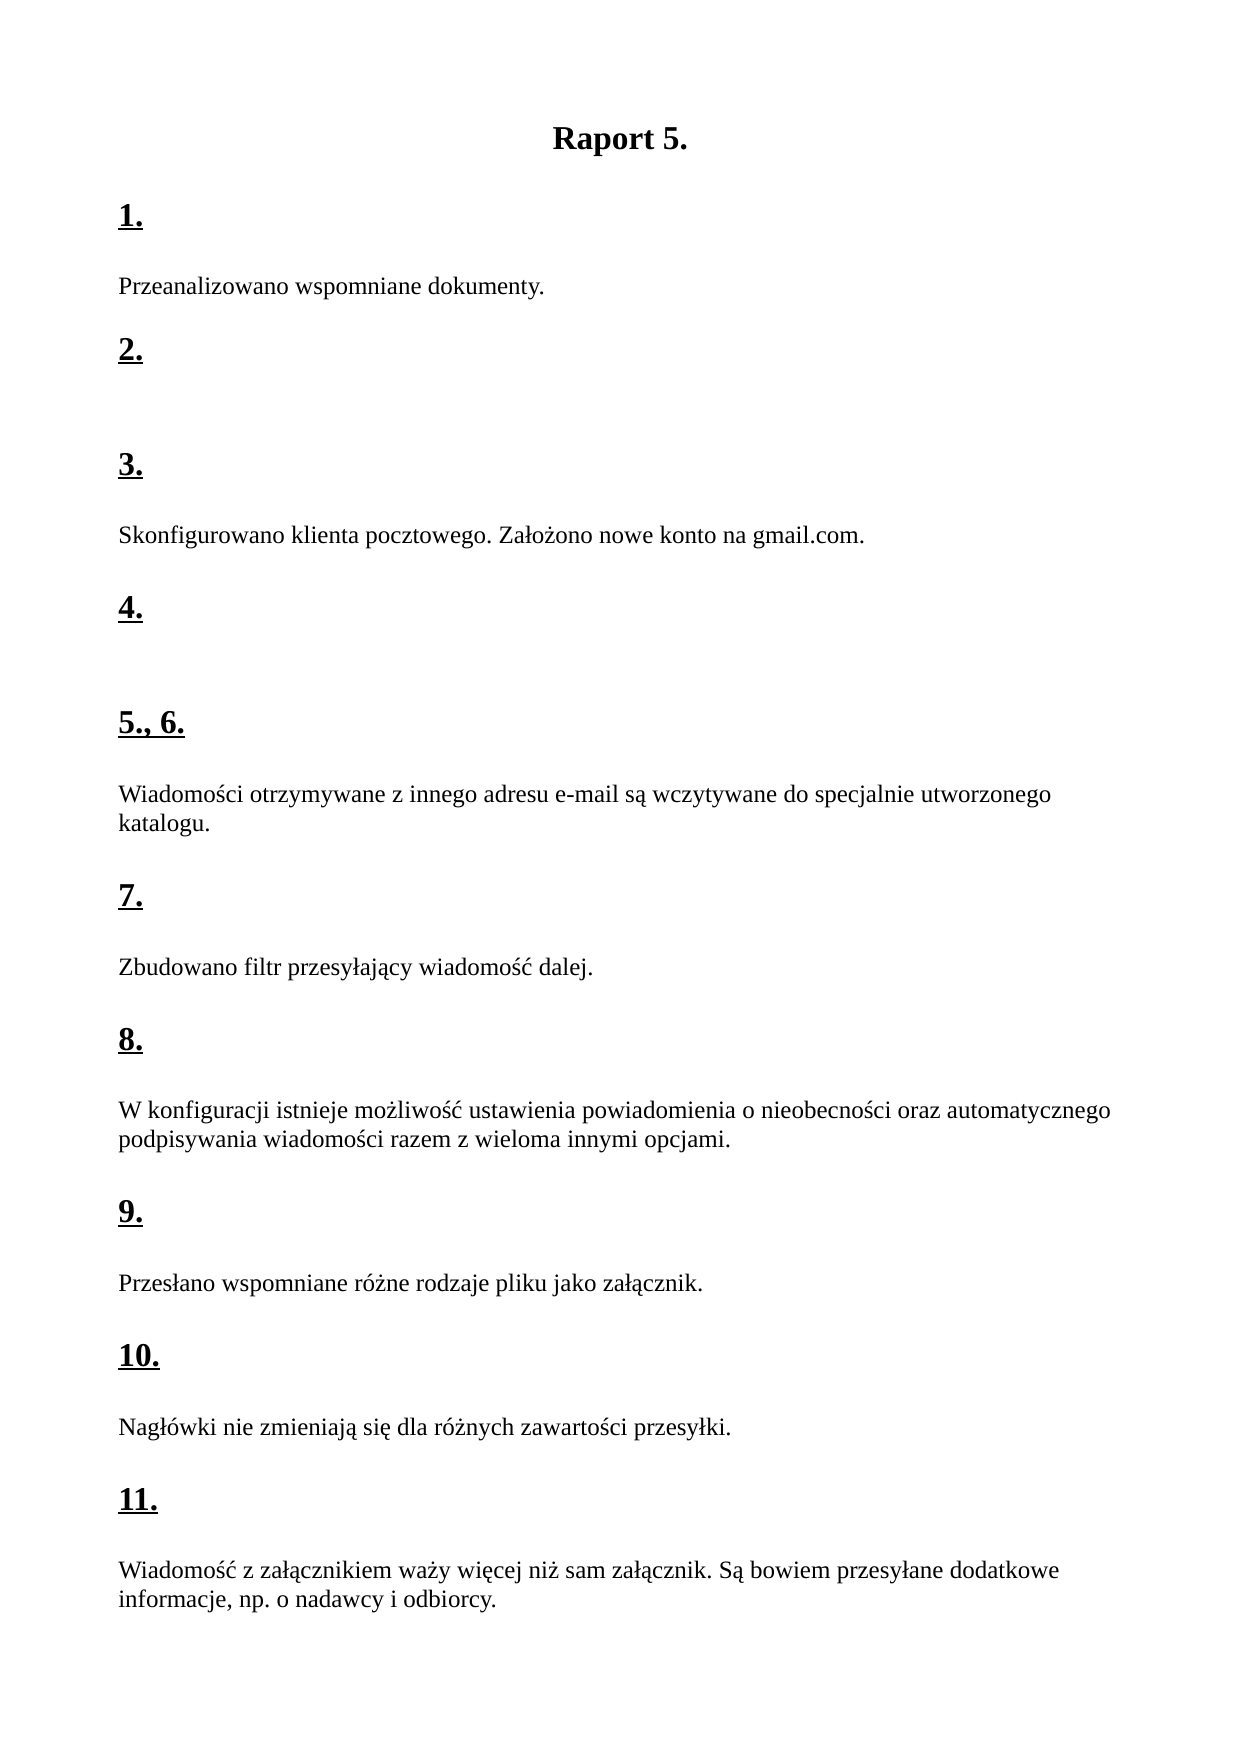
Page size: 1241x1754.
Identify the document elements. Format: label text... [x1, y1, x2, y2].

text 1. [118, 195, 1122, 233]
text 3. [118, 444, 1122, 482]
text 4. [118, 588, 1122, 626]
text Zbudowano filtr przesyłający wiadomość dalej. [118, 952, 1122, 981]
text 8. [118, 1019, 1122, 1057]
text Nagłówki nie zmieniają się dla różnych zawartości przesyłki. [118, 1412, 1122, 1441]
text Skonfigurowano klienta pocztowego. Założono nowe konto na gmail.com. [118, 521, 1122, 549]
text 2. [118, 329, 1122, 367]
text 10. [118, 1335, 1122, 1373]
text Przesłano wspomniane różne rodzaje pliku jako załącznik. [118, 1268, 1122, 1297]
text 5., 6. [118, 703, 1122, 741]
text 11. [118, 1479, 1122, 1517]
text Wiadomości otrzymywane z innego adresu e-mail są wczytywane do specjalnie utworzonego katalogu. [118, 779, 1122, 837]
text Przeanalizowano wspomniane dokumenty. [118, 271, 1122, 300]
text 9. [118, 1191, 1122, 1230]
text Wiadomość z załącznikiem waży więcej niż sam załącznik. Są bowiem przesyłane dodatkowe informacje, np. o nadawcy i odbiorcy. [118, 1556, 1122, 1613]
text Raport 5. [118, 118, 1122, 156]
text 7. [118, 875, 1122, 913]
text W konfiguracji istnieje możliwość ustawienia powiadomienia o nieobecności oraz automatycznego podpisywania wiadomości razem z wieloma innymi opcjami. [118, 1096, 1122, 1153]
